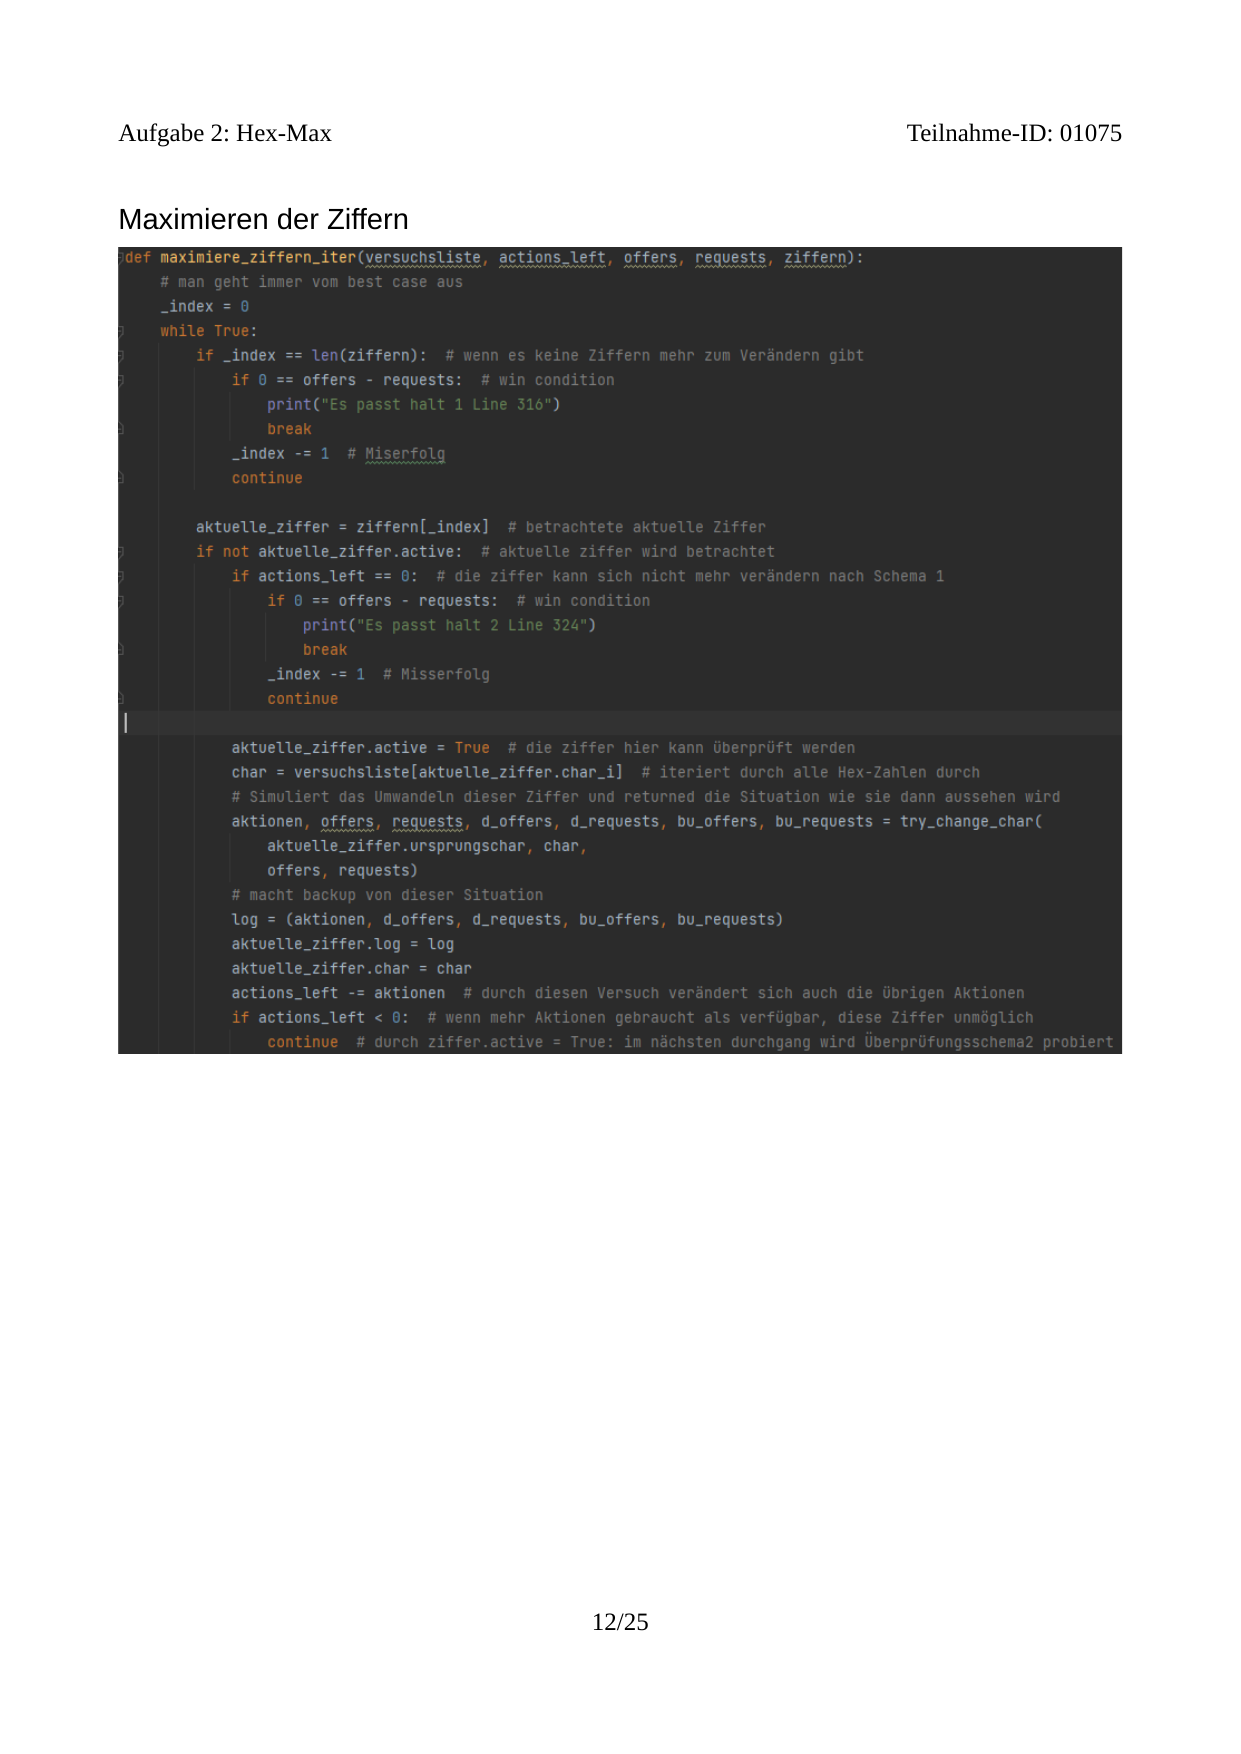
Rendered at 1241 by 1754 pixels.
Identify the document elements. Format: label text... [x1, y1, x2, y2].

picture [118, 247, 1123, 1054]
subtitle Maximieren der Ziffern [118, 202, 1122, 235]
